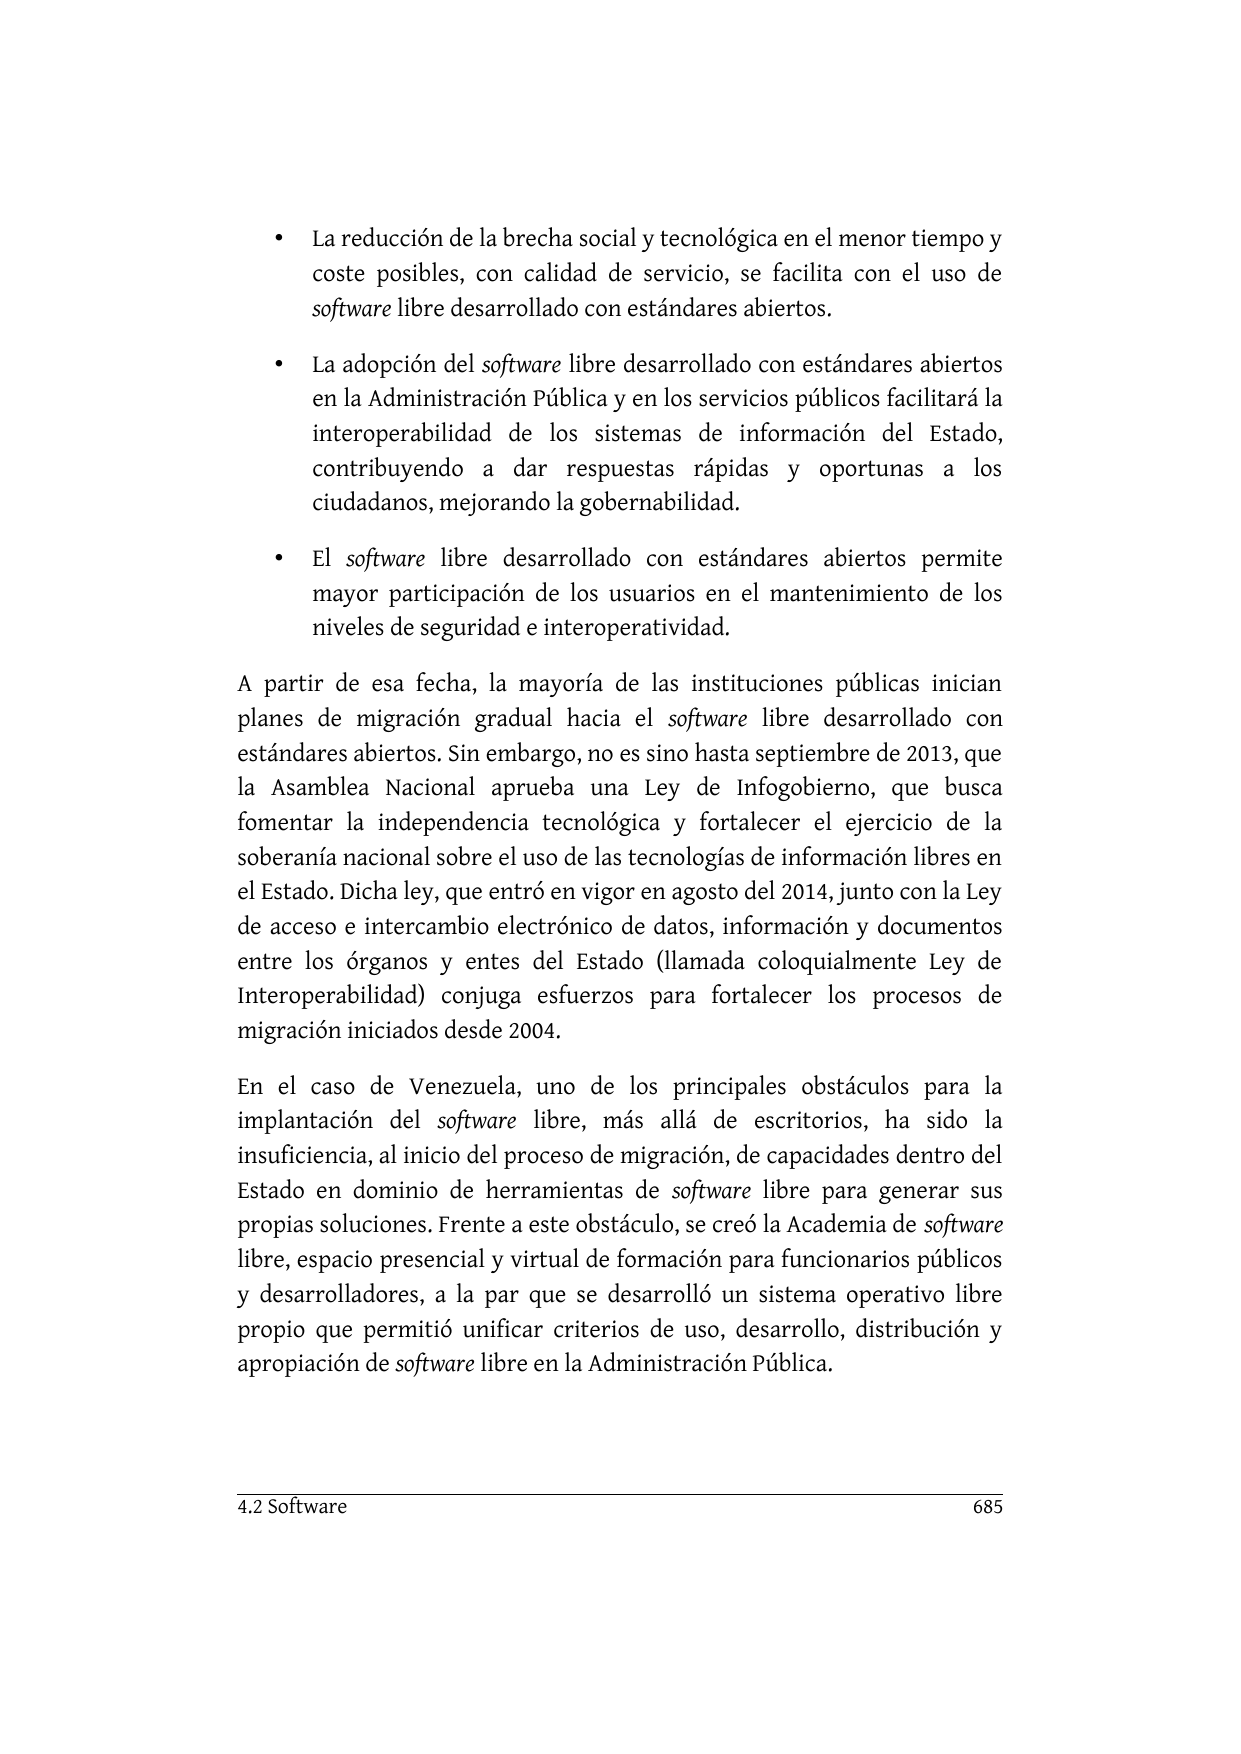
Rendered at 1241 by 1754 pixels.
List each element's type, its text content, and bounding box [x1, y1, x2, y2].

text A partir de esa fecha, la mayoría de las instituciones públicas inician planes de migración gradual hacia el software libre desarrollado con estándares abiertos. Sin embargo, no es sino hasta septiembre de 2013, que la Asamblea Nacional aprueba una Ley de Infogobierno, que busca fomentar la independencia tecnológica y fortalecer el ejercicio de la soberanía nacional sobre el uso de las tecnologías de información libres en el Estado. Dicha ley, que entró en vigor en agosto del 2014, junto con la Ley de acceso e intercambio electrónico de datos, información y documentos entre los órganos y entes del Estado (llamada coloquialmente Ley de Interoperabilidad) conjuga esfuerzos para fortalecer los procesos de migración iniciados desde 2004. [237, 670, 1003, 1046]
list La adopción del software libre desarrollado con estándares abiertos en la Administración Pública y en los servicios públicos facilitará la interoperabilidad de los sistemas de información del Estado, contribuyendo a dar respuestas rápidas y oportunas a los ciudadanos, mejorando la gobernabilidad. [274, 350, 1003, 518]
text En el caso de Venezuela, uno de los principales obstáculos para la implantación del software libre, más allá de escritorios, ha sido la insuficiencia, al inicio del proceso de migración, de capacidades dentro del Estado en dominio de herramientas de software libre para generar sus propias soluciones. Frente a este obstáculo, se creó la Academia de software libre, espacio presencial y virtual de formación para funcionarios públicos y desarrolladores, a la par que se desarrolló un sistema operativo libre propio que permitió unificar criterios de uso, desarrollo, distribución y apropiación de software libre en la Administración Pública. [237, 1072, 1003, 1379]
list La reducción de la brecha social y tecnológica en el menor tiempo y coste posibles, con calidad de servicio, se facilita con el uso de software libre desarrollado con estándares abiertos. [274, 225, 1003, 323]
list El software libre desarrollado con estándares abiertos permite mayor participación de los usuarios en el mantenimiento de los niveles de seguridad e interoperatividad. [274, 544, 1003, 643]
